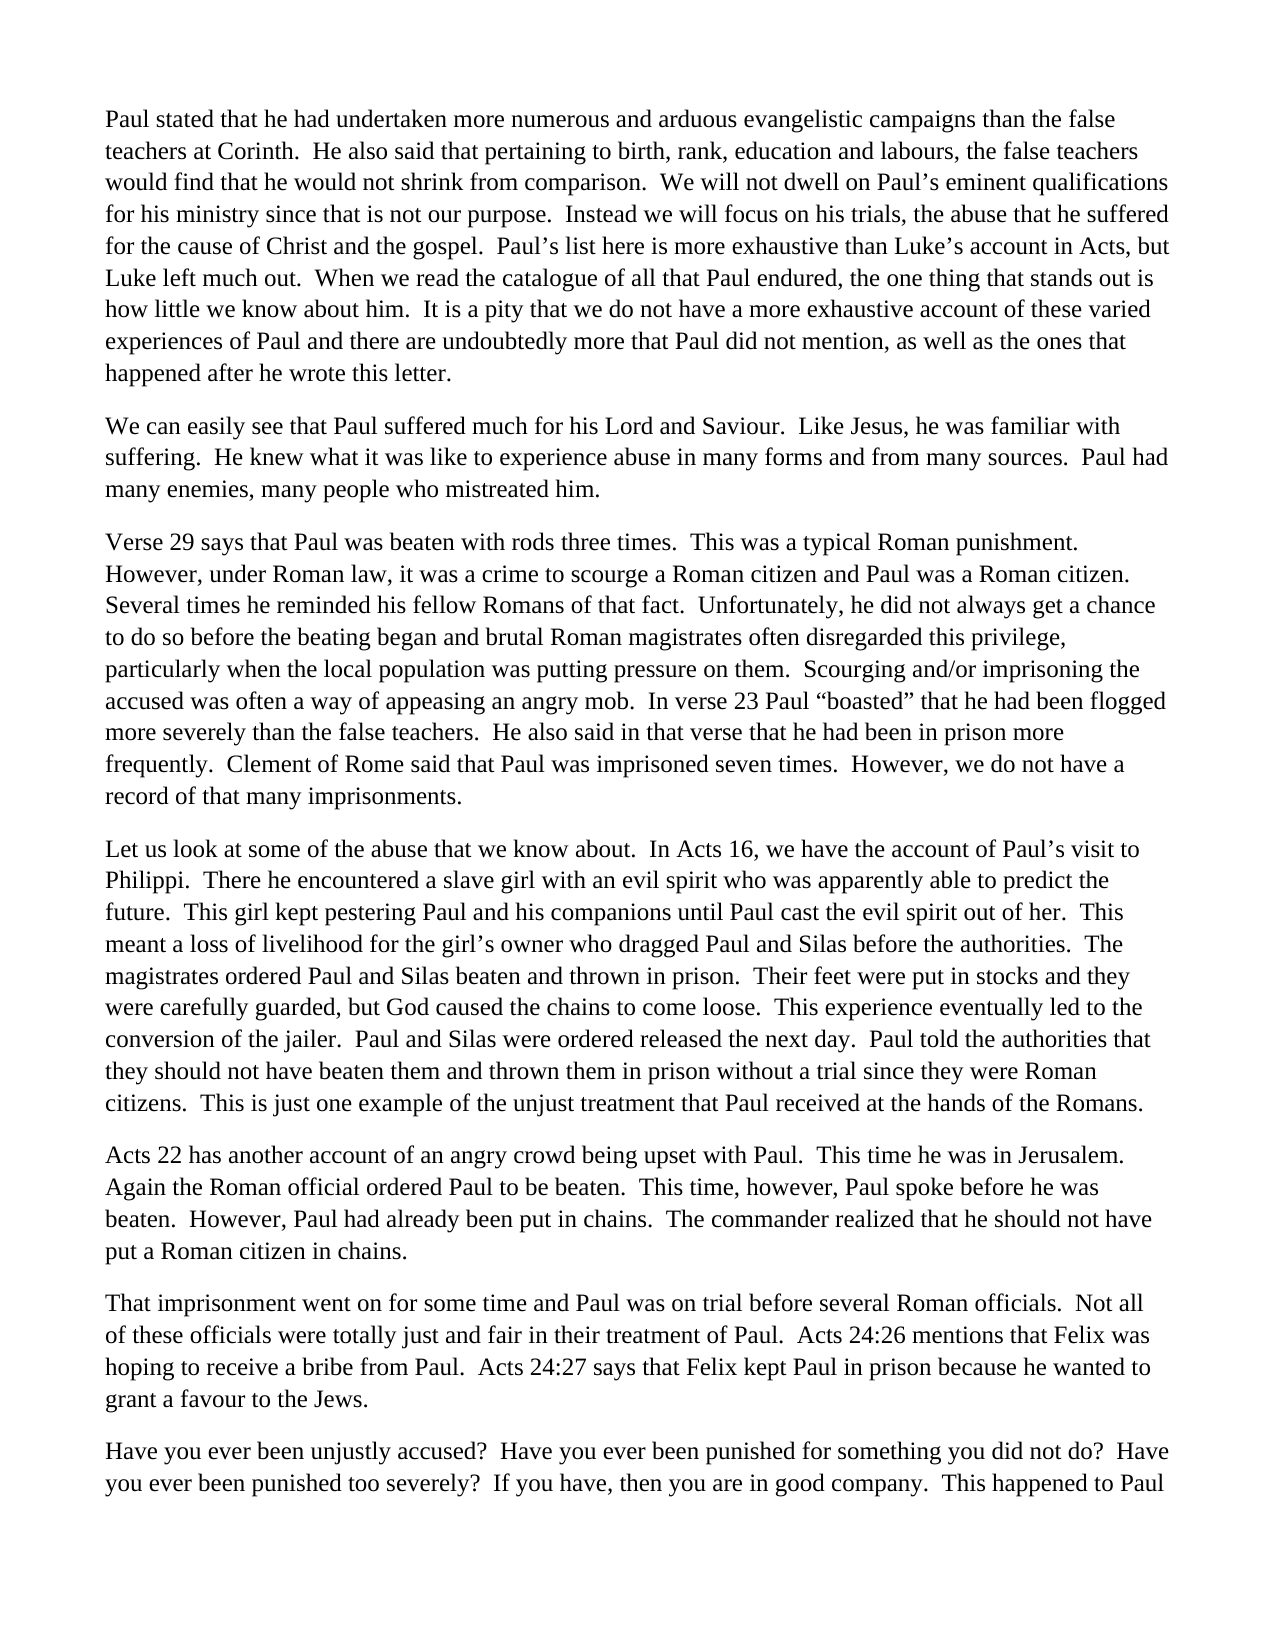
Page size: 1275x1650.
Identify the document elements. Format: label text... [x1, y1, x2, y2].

text Acts 22 has another account of an angry crowd being upset with Paul. This time he was in Jerusalem. Again the Roman official ordered Paul to be beaten. This time, however, Paul spoke before he was beaten. However, Paul had already been put in chains. The commander realized that he should not have put a Roman citizen in chains. [105, 1141, 1170, 1264]
text We can easily see that Paul suffered much for his Lord and Saviour. Like Jesus, he was familiar with suffering. He knew what it was like to experience abuse in many forms and from many sources. Paul had many enemies, many people who mistreated him. [105, 412, 1170, 503]
text Let us look at some of the abuse that we know about. In Acts 16, we have the account of Paul’s visit to Philippi. There he encountered a slave girl with an evil spirit who was apparently able to predict the future. This girl kept pestering Paul and his companions until Paul cast the evil spirit out of her. This meant a loss of livelihood for the girl’s owner who dragged Paul and Silas before the authorities. The magistrates ordered Paul and Silas beaten and thrown in prison. Their feet were put in stocks and they were carefully guarded, but God caused the chains to come loose. This experience eventually led to the conversion of the jailer. Paul and Silas were ordered released the next day. Paul told the authorities that they should not have beaten them and thrown them in prison without a trial since they were Roman citizens. This is just one example of the unjust treatment that Paul received at the hands of the Romans. [105, 835, 1170, 1117]
text Paul stated that he had undertaken more numerous and arduous evangelistic campaigns than the false teachers at Corinth. He also said that pertaining to birth, rank, education and labours, the false teachers would find that he would not shrink from comparison. We will not dwell on Paul’s eminent qualifications for his ministry since that is not our purpose. Instead we will focus on his trials, the abuse that he suffered for the cause of Christ and the gospel. Paul’s list here is more exhaustive than Luke’s account in Acts, but Luke left much out. When we read the catalogue of all that Paul endured, the one thing that stands out is how little we know about him. It is a pity that we do not have a more exhaustive account of these varied experiences of Paul and there are undoubtedly more that Paul did not mention, as well as the ones that happened after he wrote this letter. [105, 105, 1170, 387]
text Verse 29 says that Paul was beaten with rods three times. This was a typical Roman punishment. However, under Roman law, it was a crime to scourge a Roman citizen and Paul was a Roman citizen. Several times he reminded his fellow Romans of that fact. Unfortunately, he did not always get a chance to do so before the beating began and brutal Roman magistrates often disregarded this privilege, particularly when the local population was putting pressure on them. Scourging and/or imprisoning the accused was often a way of appeasing an angry mob. In verse 23 Paul “boasted” that he had been flogged more severely than the false teachers. He also said in that verse that he had been in prison more frequently. Clement of Rome said that Paul was imprisoned seven times. However, we do not have a record of that many imprisonments. [105, 528, 1170, 810]
text Have you ever been unjustly accused? Have you ever been punished for something you did not do? Have you ever been punished too severely? If you have, then you are in good company. This happened to Paul [105, 1437, 1170, 1497]
text That imprisonment went on for some time and Paul was on trial before several Roman officials. Not all of these officials were totally just and fair in their treatment of Paul. Acts 24:26 mentions that Felix was hoping to receive a bribe from Paul. Acts 24:27 says that Felix kept Paul in prison because he wanted to grant a favour to the Jews. [105, 1289, 1170, 1412]
